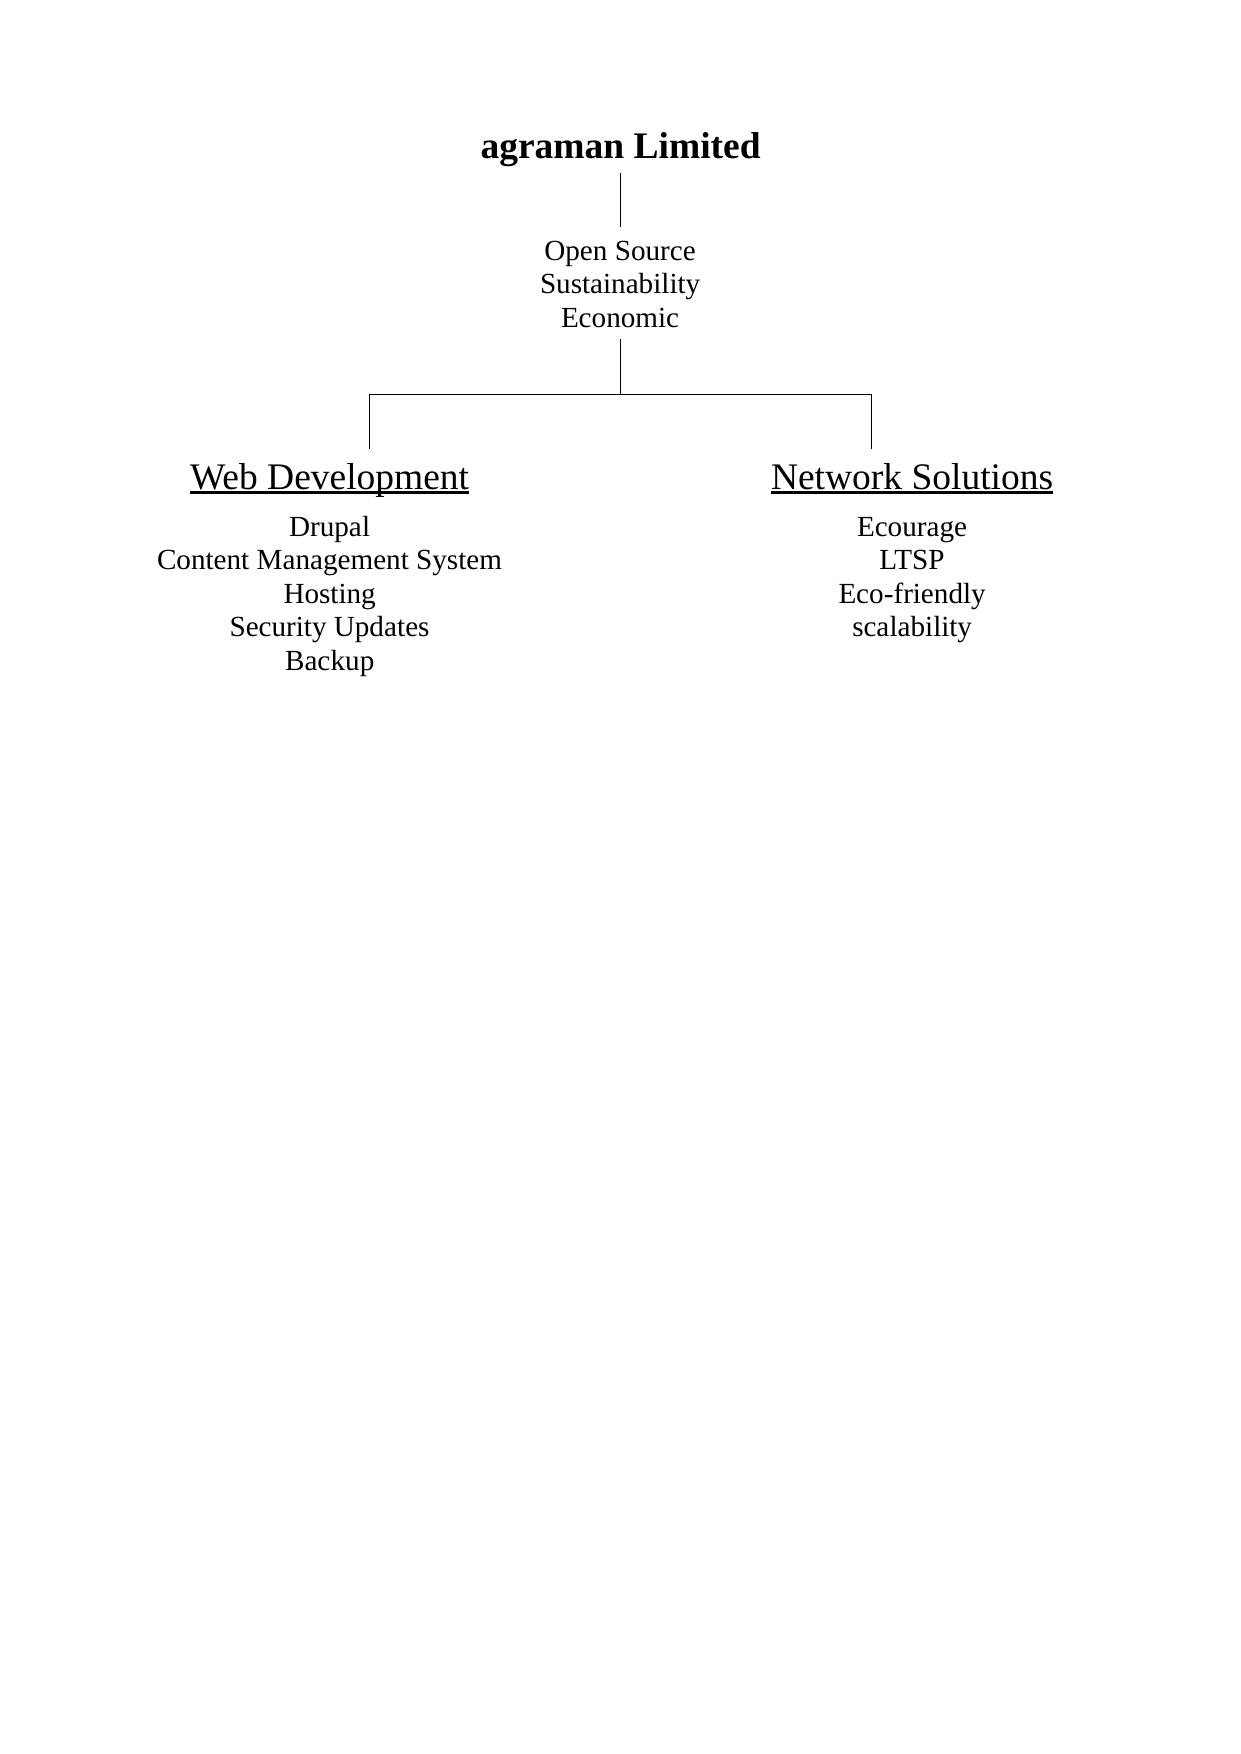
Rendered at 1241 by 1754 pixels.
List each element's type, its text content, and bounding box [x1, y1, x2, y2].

table_cell [118, 227, 369, 339]
table_cell [621, 339, 1123, 394]
table_cell [118, 339, 620, 394]
table_cell [621, 173, 1123, 227]
table_cell Open Source Sustainability Economic [369, 227, 871, 339]
table_cell [370, 395, 871, 449]
table_header agraman Limited [118, 118, 1123, 173]
table_cell Drupal Content Management System Hosting Security Updates Backup [118, 503, 541, 682]
table_cell [541, 449, 701, 682]
table_cell [872, 394, 1123, 449]
table_cell [871, 227, 1123, 339]
table_cell Network Solutions [701, 449, 1123, 503]
table_cell Ecourage LTSP Eco-friendly scalability [701, 503, 1123, 682]
table_cell [118, 173, 620, 227]
table_cell [118, 394, 369, 449]
table_cell Web Development [118, 449, 541, 503]
